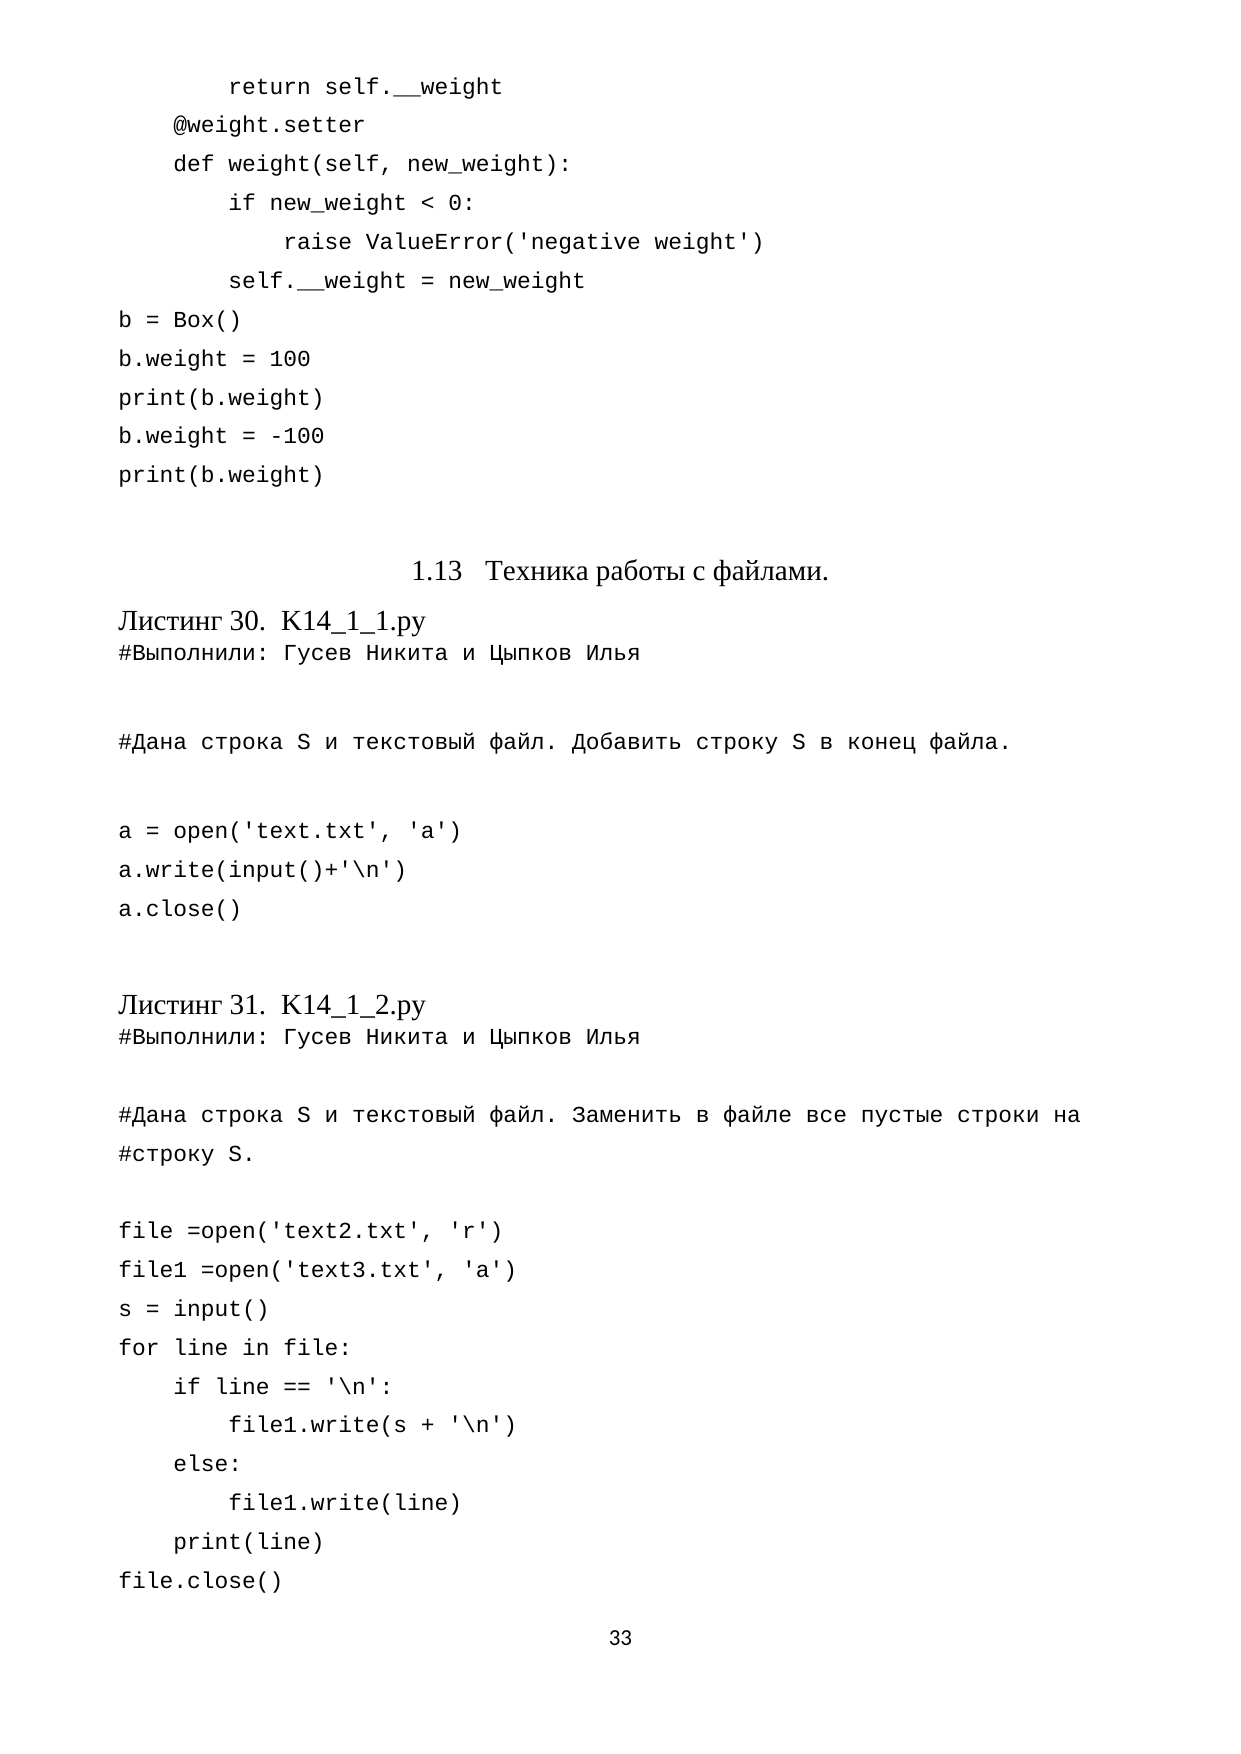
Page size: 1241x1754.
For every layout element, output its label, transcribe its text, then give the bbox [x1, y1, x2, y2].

text print(b.weight) [118, 463, 1122, 489]
text a.close() [118, 898, 1122, 923]
text #Выполнили: Гусев Никита и Цыпков Илья [118, 1025, 1122, 1051]
text a = open('text.txt', 'a') [118, 820, 1122, 846]
text self.__weight = new_weight [118, 269, 1122, 295]
text file.close() [118, 1569, 1122, 1595]
text for line in file: [118, 1336, 1122, 1362]
text print(line) [118, 1530, 1122, 1556]
text file =open('text2.txt', 'r') [118, 1219, 1122, 1246]
text file1.write(s + '\n') [118, 1414, 1122, 1440]
text b.weight = -100 [118, 425, 1122, 451]
text #Выполнили: Гусев Никита и Цыпков Илья [118, 642, 1122, 667]
text a.write(input()+'\n') [118, 859, 1122, 885]
text b.weight = 100 [118, 347, 1122, 373]
text Листинг 31. K14_1_2.py [118, 987, 1122, 1020]
text Листинг 30. K14_1_1.py [118, 603, 1122, 637]
text b = Box() [118, 308, 1122, 334]
text file1 =open('text3.txt', 'a') [118, 1258, 1122, 1284]
text raise ValueError('negative weight') [118, 230, 1122, 256]
text else: [118, 1453, 1122, 1479]
text if line == '\n': [118, 1375, 1122, 1401]
text #Дана строка S и текстовый файл. Добавить строку S в конец файла. [118, 731, 1122, 757]
text #Дана строка S и текстовый файл. Заменить в файле все пустые строки на #строку S. [118, 1103, 1122, 1168]
text return self.__weight [118, 75, 1122, 101]
text 1.13 Техника работы с файлами. [118, 553, 1122, 586]
text file1.write(line) [118, 1492, 1122, 1517]
text @weight.setter [118, 114, 1122, 140]
text s = input() [118, 1297, 1122, 1323]
text print(b.weight) [118, 386, 1122, 412]
text if new_weight < 0: [118, 192, 1122, 217]
text def weight(self, new_weight): [118, 153, 1122, 179]
